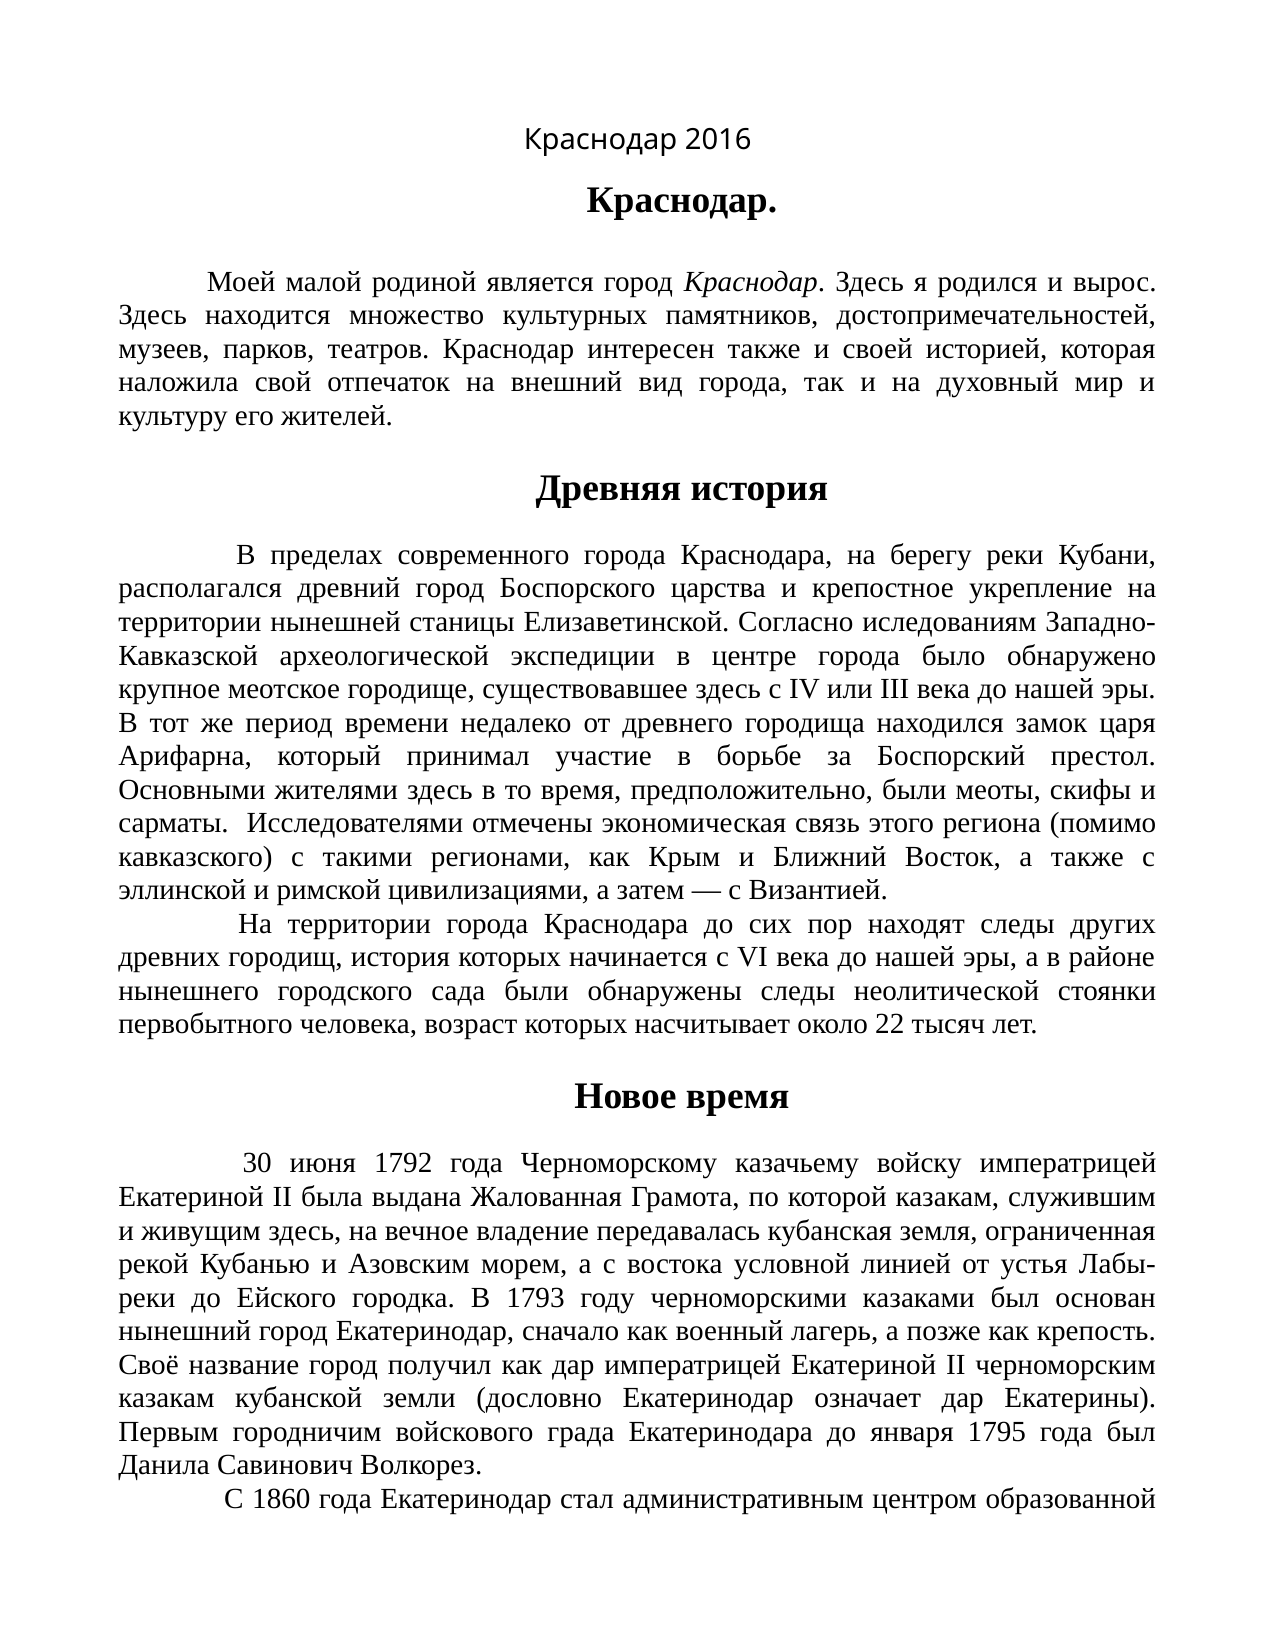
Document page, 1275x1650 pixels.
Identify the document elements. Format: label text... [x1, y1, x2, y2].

text Краснодар 2016 [118, 118, 1157, 158]
text 30 июня 1792 года Черноморскому казачьему войску императрицей Екатериной II была выдана Жалованная Грамота, по которой казакам, служившим и живущим здесь, на вечное владение передавалась кубанская земля, ограниченная рекой Кубанью и Азовским морем, а с востока условной линией от устья Лабы-реки до Ейского городка. В 1793 году черноморскими казаками был основан нынешний город Екатеринодар, сначало как военный лагерь, а позже как крепость. Своё название город получил как дар императрицей Екатериной II черноморским казакам кубанской земли (дословно Екатеринодар означает дар Екатерины). Первым городничим войскового града Екатеринодара до января 1795 года был Данила Савинович Волкорез. [118, 1146, 1157, 1481]
text В пределах современного города Краснодара, на берегу реки Кубани, располагался древний город Боспорского царства и крепостное укрепление на территории нынешней станицы Елизаветинской. Согласно иследованиям Западно-Кавказской археологической экспедиции в центре города было обнаружено крупное меотское городище, существовавшее здесь с IV или III века до нашей эры. В тот же период времени недалеко от древнего городища находился замок царя Арифарна, который принимал участие в борьбе за Боспорский престол. Основными жителями здесь в то время, предположительно, были меоты, скифы и сарматы. Исследователями отмечены экономическая связь этого региона (помимо кавказского) с такими регионами, как Крым и Ближний Восток, а также с эллинской и римской цивилизациями, а затем — с Византией. [118, 537, 1157, 906]
subtitle Новое время [118, 1074, 1157, 1117]
title Краснодар. [118, 178, 1157, 221]
text Моей малой родиной является город Краснодар. Здесь я родился и вырос. Здесь находится множество культурных памятников, достопримечательностей, музеев, парков, театров. Краснодар интересен также и своей историей, которая наложила свой отпечаток на внешний вид города, так и на духовный мир и культуру его жителей. [118, 264, 1157, 432]
subtitle Древняя история [118, 465, 1157, 508]
text С 1860 года Екатеринодар стал административным центром образованной [118, 1481, 1157, 1514]
text На территории города Краснодара до сих пор находят следы других древних городищ, история которых начинается с VI века до нашей эры, а в районе нынешнего городского сада были обнаружены следы неолитической стоянки первобытного человека, возраст которых насчитывает около 22 тысяч лет. [118, 906, 1157, 1040]
